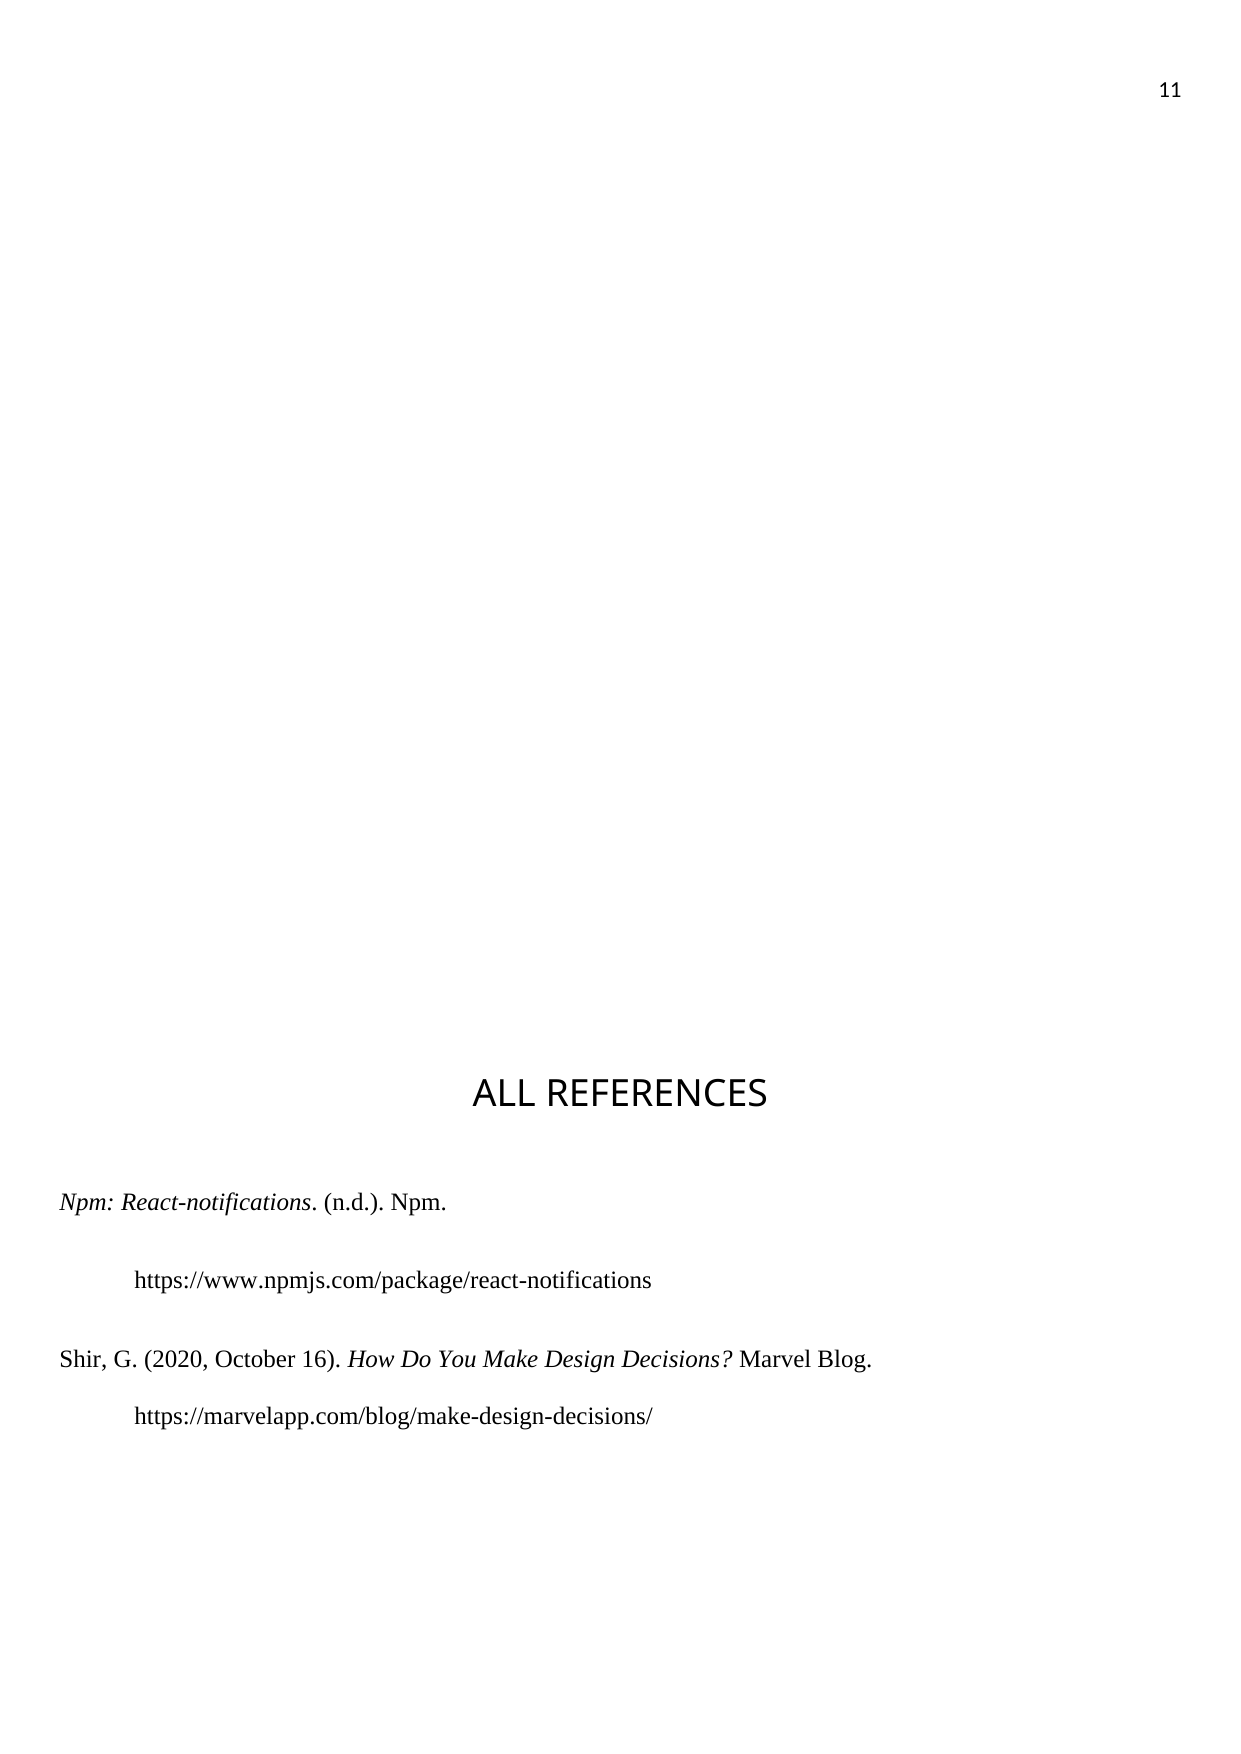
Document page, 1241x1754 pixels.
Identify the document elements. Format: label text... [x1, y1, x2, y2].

text Npm: React-notifications. (n.d.). Npm. [59, 1187, 1181, 1216]
subtitle ALL REFERENCES [59, 1066, 1181, 1117]
text Shir, G. (2020, October 16). How Do You Make Design Decisions? Marvel Blog. https://marvelapp.com/blog/make-design-decisions/ [59, 1344, 1181, 1430]
text https://www.npmjs.com/package/react-notifications [134, 1265, 1181, 1294]
